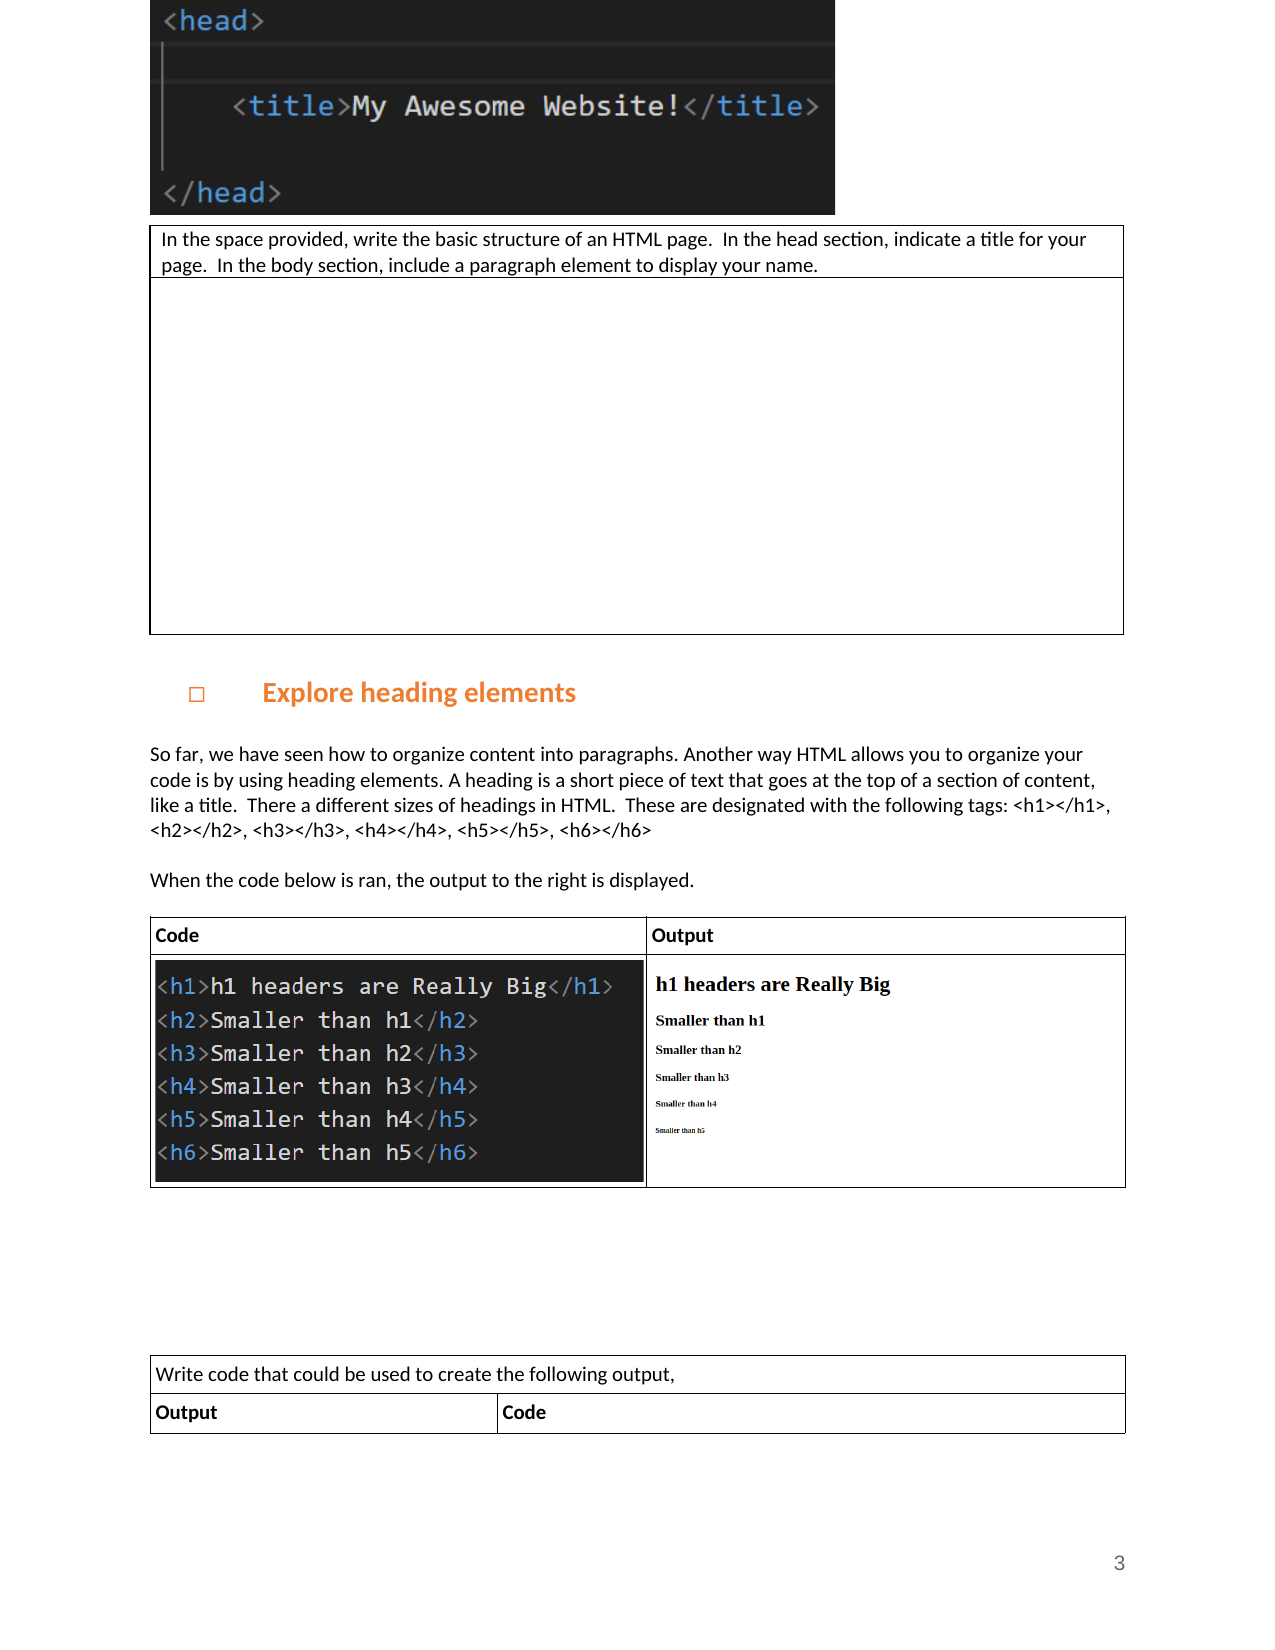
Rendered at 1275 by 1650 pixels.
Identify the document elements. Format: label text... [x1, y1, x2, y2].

text When the code below is ran, the output to the right is displayed. [150, 867, 1125, 892]
table_header Output [647, 918, 1125, 954]
table_header Write code that could be used to create the following output, [151, 1356, 1125, 1393]
list Explore heading elements [187, 674, 1125, 710]
table_cell [151, 955, 646, 1187]
table_header Code [151, 918, 646, 954]
table_cell [151, 278, 1123, 634]
table_cell [647, 955, 1125, 1187]
table_header In the space provided, write the basic structure of an HTML page. In the head section, indicate a title for your page. In the body section, include a paragraph element to display your name. [151, 226, 1123, 277]
table_cell Code [498, 1394, 1125, 1433]
text So far, we have seen how to organize content into paragraphs. Another way HTML allows you to organize your code is by using heading elements. A heading is a short piece of text that goes at the top of a section of content, like a title. There a different sizes of headings in HTML. These are designated with the following tags: <h1></h1>, <h2></h2>, <h3></h3>, <h4></h4>, <h5></h5>, <h6></h6> [150, 741, 1125, 843]
table_cell Output [151, 1394, 497, 1433]
